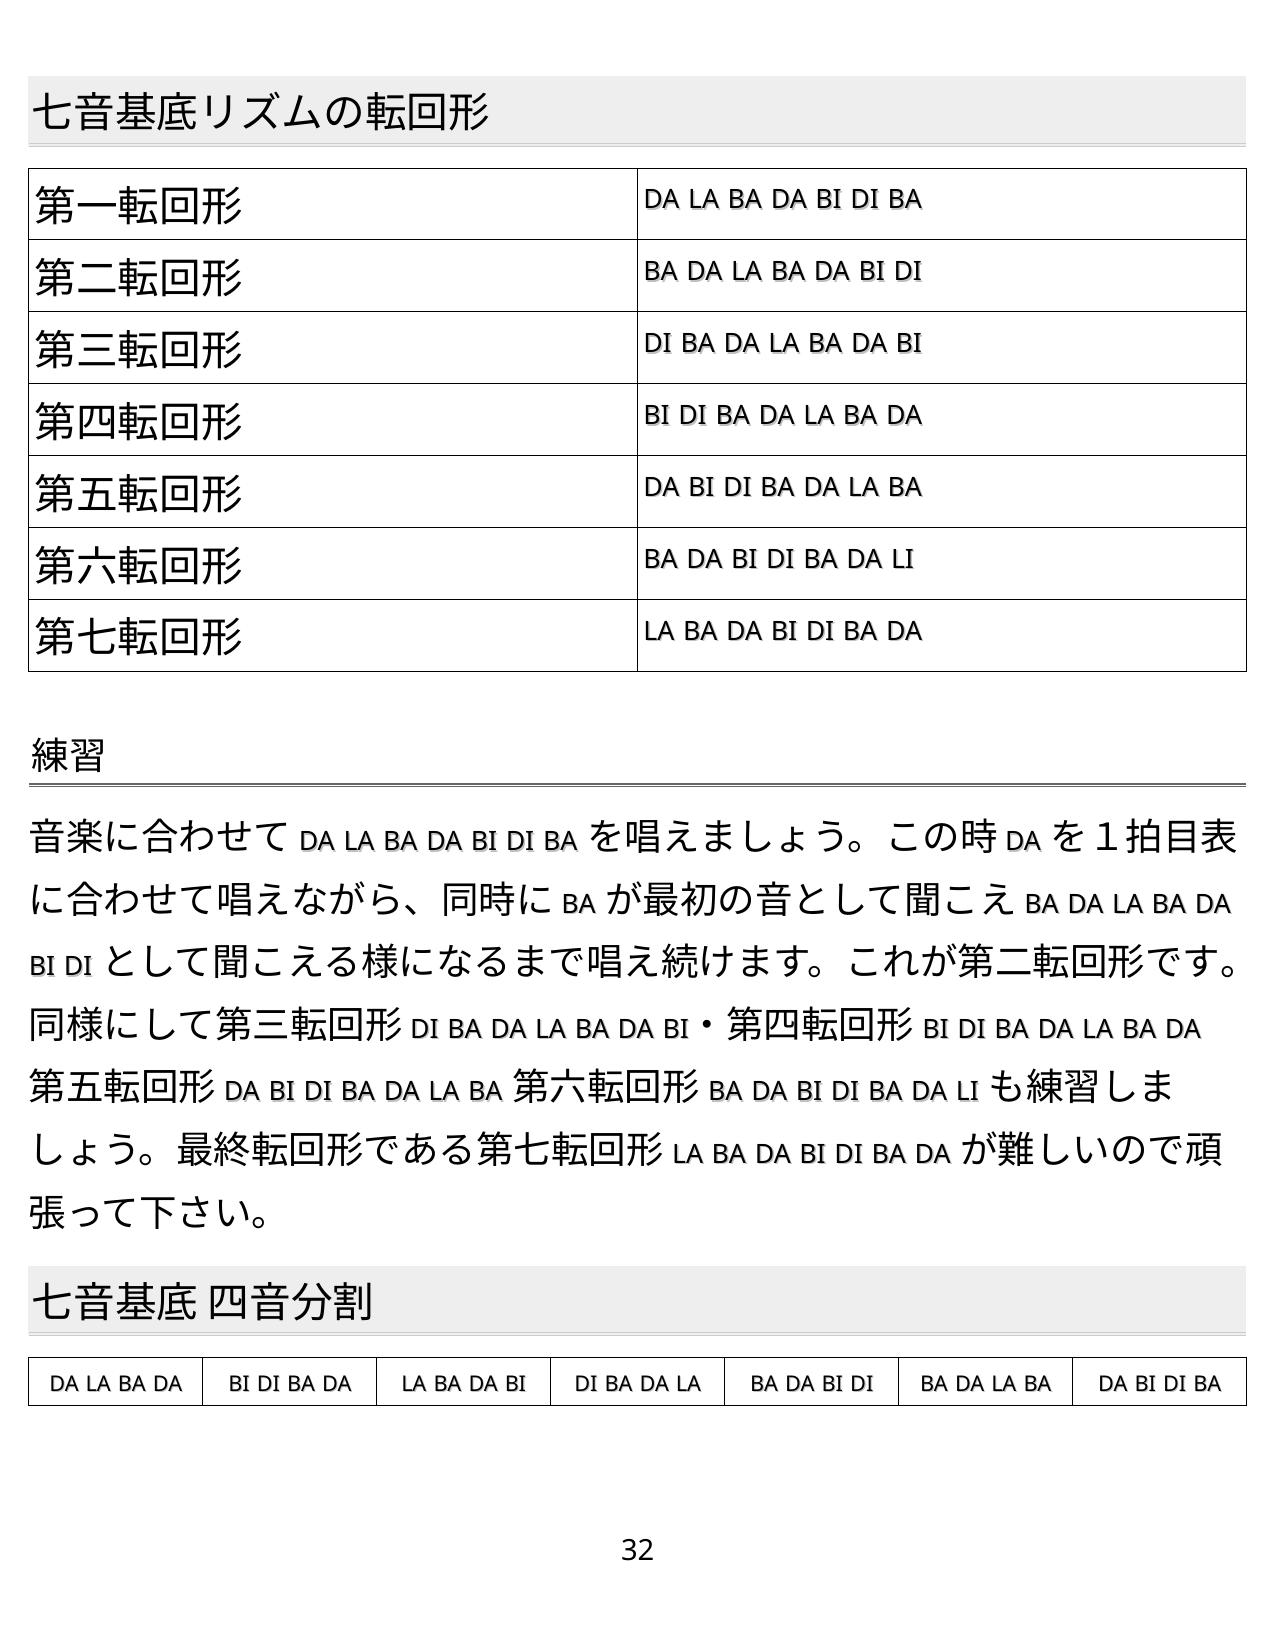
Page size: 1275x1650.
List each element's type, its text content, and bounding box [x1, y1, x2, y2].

subtitle 七音基底 四音分割 [28, 1266, 1246, 1335]
table_header ba da bi di [725, 1358, 898, 1405]
subtitle 練習 [28, 723, 1246, 786]
table_header la ba da bi [377, 1358, 550, 1405]
table_cell da bi di ba da la ba [638, 456, 1246, 527]
table_cell ba da bi di ba da li [638, 528, 1246, 599]
text 音楽に合わせてda la ba da bi di ba を唱えましょう。この時da を１拍目表に合わせて唱えながら、同時にba が最初の音として聞こえba da la ba da bi di として聞こえる様になるまで唱え続けます。これが第二転回形です。同様にして第三転回形di ba da la ba da bi・第四転回形 bi di ba da la ba da 第五転回形da bi di ba da la ba 第六転回形 ba da bi di ba da li も練習しましょう。最終転回形である第七転回形 la ba da bi di ba da が難しいので頑張って下さい。 [28, 807, 1246, 1237]
table_cell 第二転回形 [29, 240, 637, 311]
table_cell ba da la ba da bi di [638, 240, 1246, 311]
table_cell 第五転回形 [29, 456, 637, 527]
table_header da la ba da [29, 1358, 202, 1405]
table_header da bi di ba [1073, 1358, 1246, 1405]
table_cell 第七転回形 [29, 600, 637, 671]
table_header 第一転回形 [29, 169, 637, 239]
table_header ba da la ba [899, 1358, 1072, 1405]
table_cell di ba da la ba da bi [638, 312, 1246, 383]
table_cell 第三転回形 [29, 312, 637, 383]
subtitle 七音基底リズムの転回形 [28, 76, 1246, 146]
table_cell 第四転回形 [29, 384, 637, 455]
table_header bi di ba da [203, 1358, 376, 1405]
table_cell la ba da bi di ba da [638, 600, 1246, 671]
table_header da la ba da bi di ba [638, 169, 1246, 239]
table_cell 第六転回形 [29, 528, 637, 599]
table_header di ba da la [551, 1358, 724, 1405]
table_cell bi di ba da la ba da [638, 384, 1246, 455]
